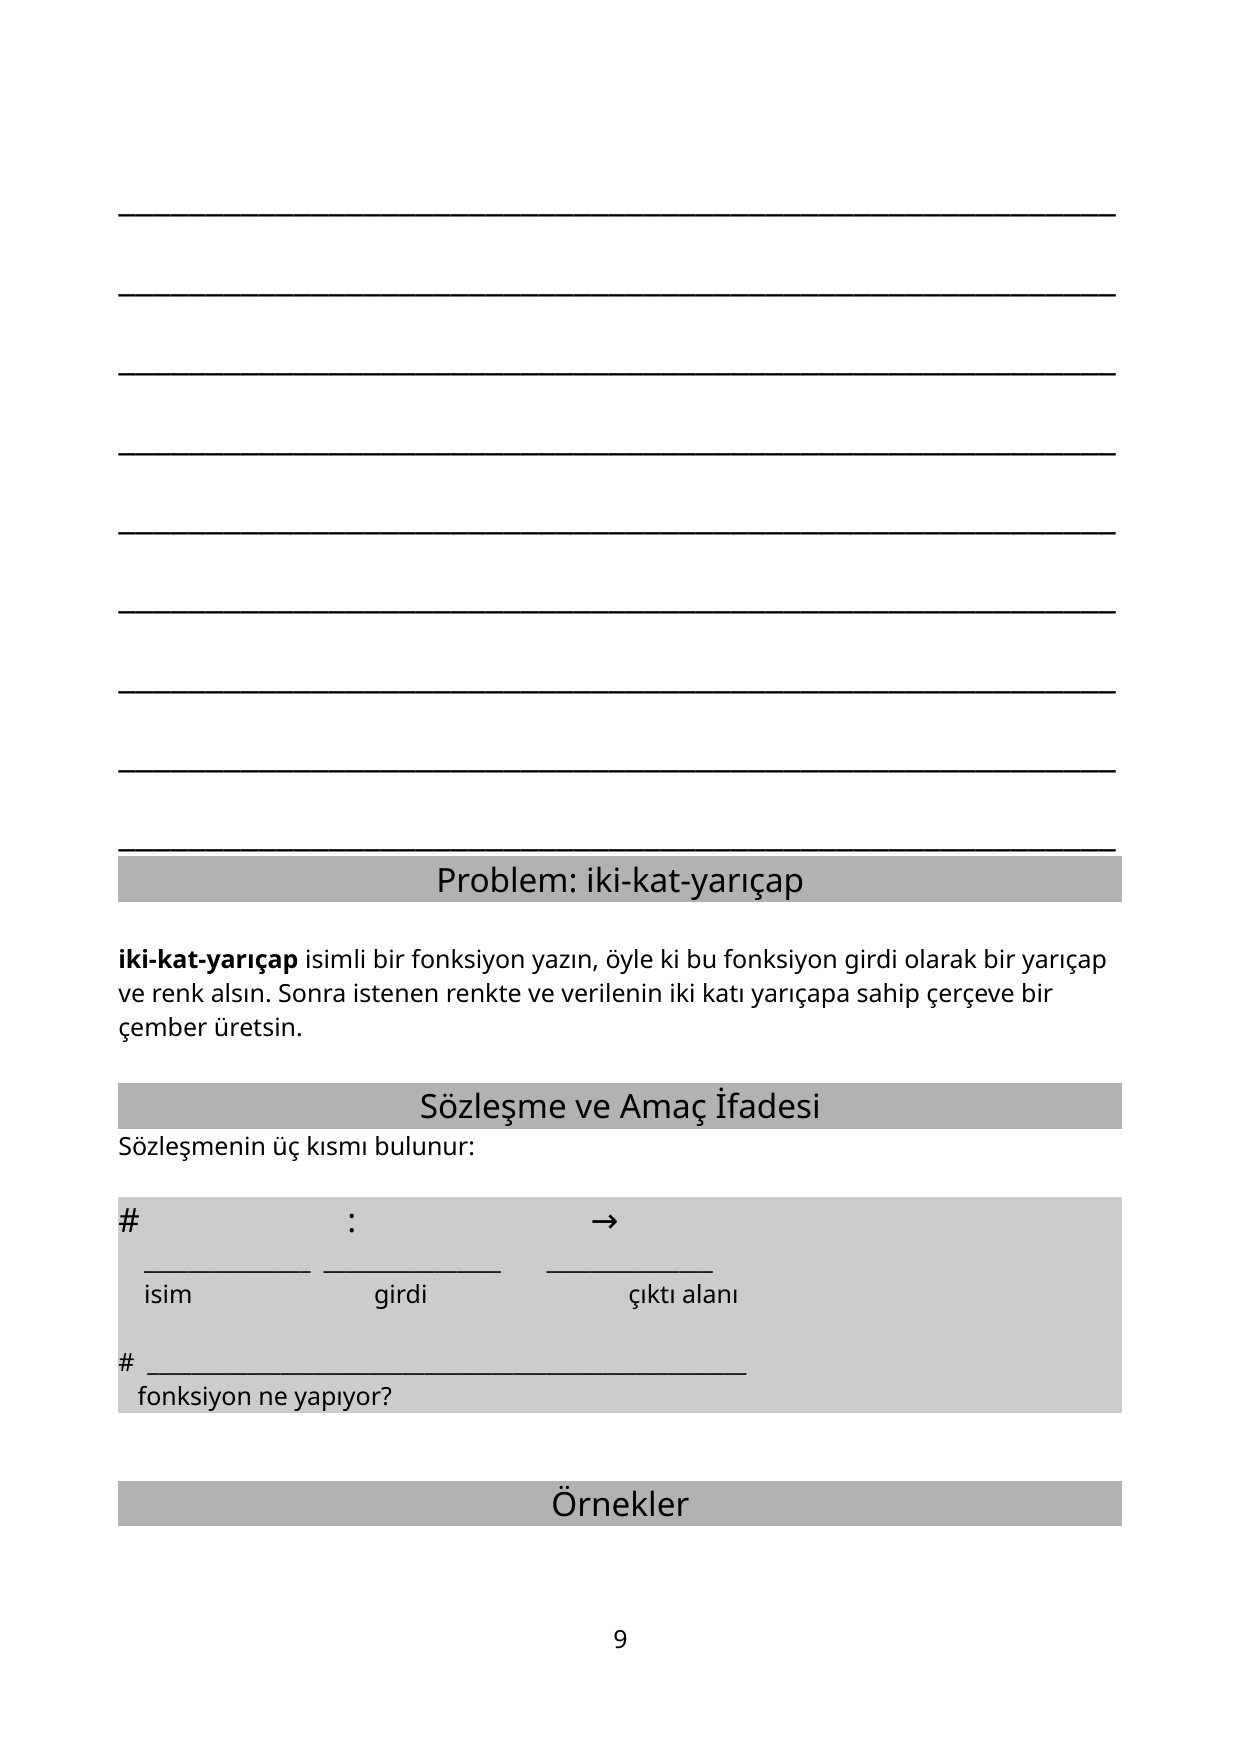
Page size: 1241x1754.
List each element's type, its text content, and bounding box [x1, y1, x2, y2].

text _________________________________________________________ [118, 578, 1122, 618]
text _________________________________________________________ [118, 499, 1122, 539]
text _________________________________________________________ [118, 340, 1122, 380]
text iki-kat-yarıçap isimli bir fonksiyon yazın, öyle ki bu fonksiyon girdi olarak bir yarıçap ve renk alsın. Sonra istenen renkte ve verilenin iki katı yarıçapa sahip çerçeve bir çember üretsin. [118, 941, 1122, 1044]
text fonksiyon ne yapıyor? [118, 1378, 1122, 1413]
text # : → [118, 1197, 1122, 1242]
text Sözleşme ve Amaç İfadesi [118, 1083, 1122, 1129]
text # ______________________________________________________ [118, 1344, 1122, 1378]
text isim girdi çıktı alanı [118, 1276, 1122, 1310]
text Sözleşmenin üç kısmı bulunur: [118, 1129, 1122, 1163]
text _______________ ________________ _______________ [118, 1242, 1122, 1276]
text _________________________________________________________ [118, 737, 1122, 777]
text _________________________________________________________ [118, 261, 1122, 301]
text Problem: iki-kat-yarıçap [118, 856, 1122, 902]
text Örnekler [118, 1481, 1122, 1526]
text _________________________________________________________ [118, 658, 1122, 698]
text _________________________________________________________ [118, 182, 1122, 221]
text _________________________________________________________ [118, 817, 1122, 856]
text _________________________________________________________ [118, 420, 1122, 459]
